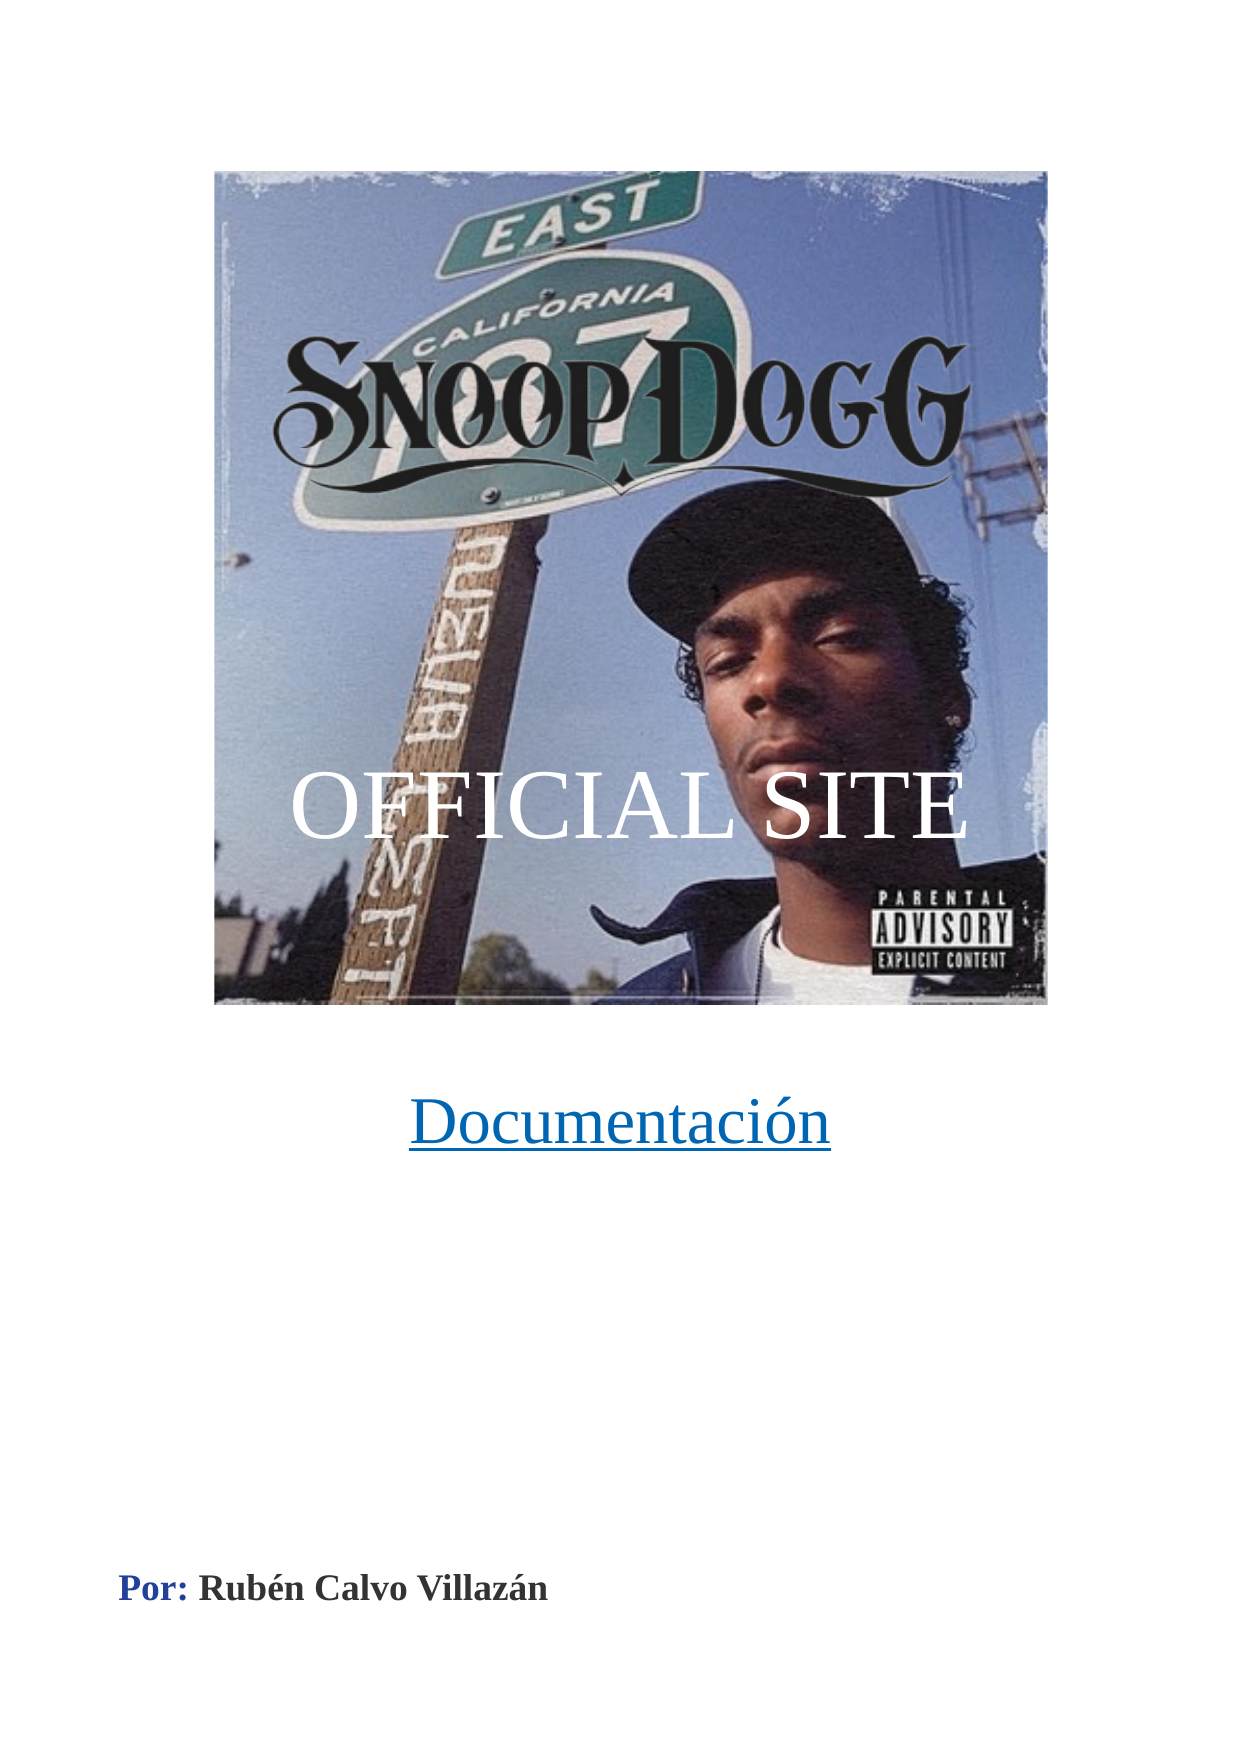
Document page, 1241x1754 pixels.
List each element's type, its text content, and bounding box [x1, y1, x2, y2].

picture [214, 171, 1048, 1005]
text Por: Rubén Calvo Villazán [118, 1566, 1122, 1609]
text Documentación [118, 1082, 1122, 1158]
